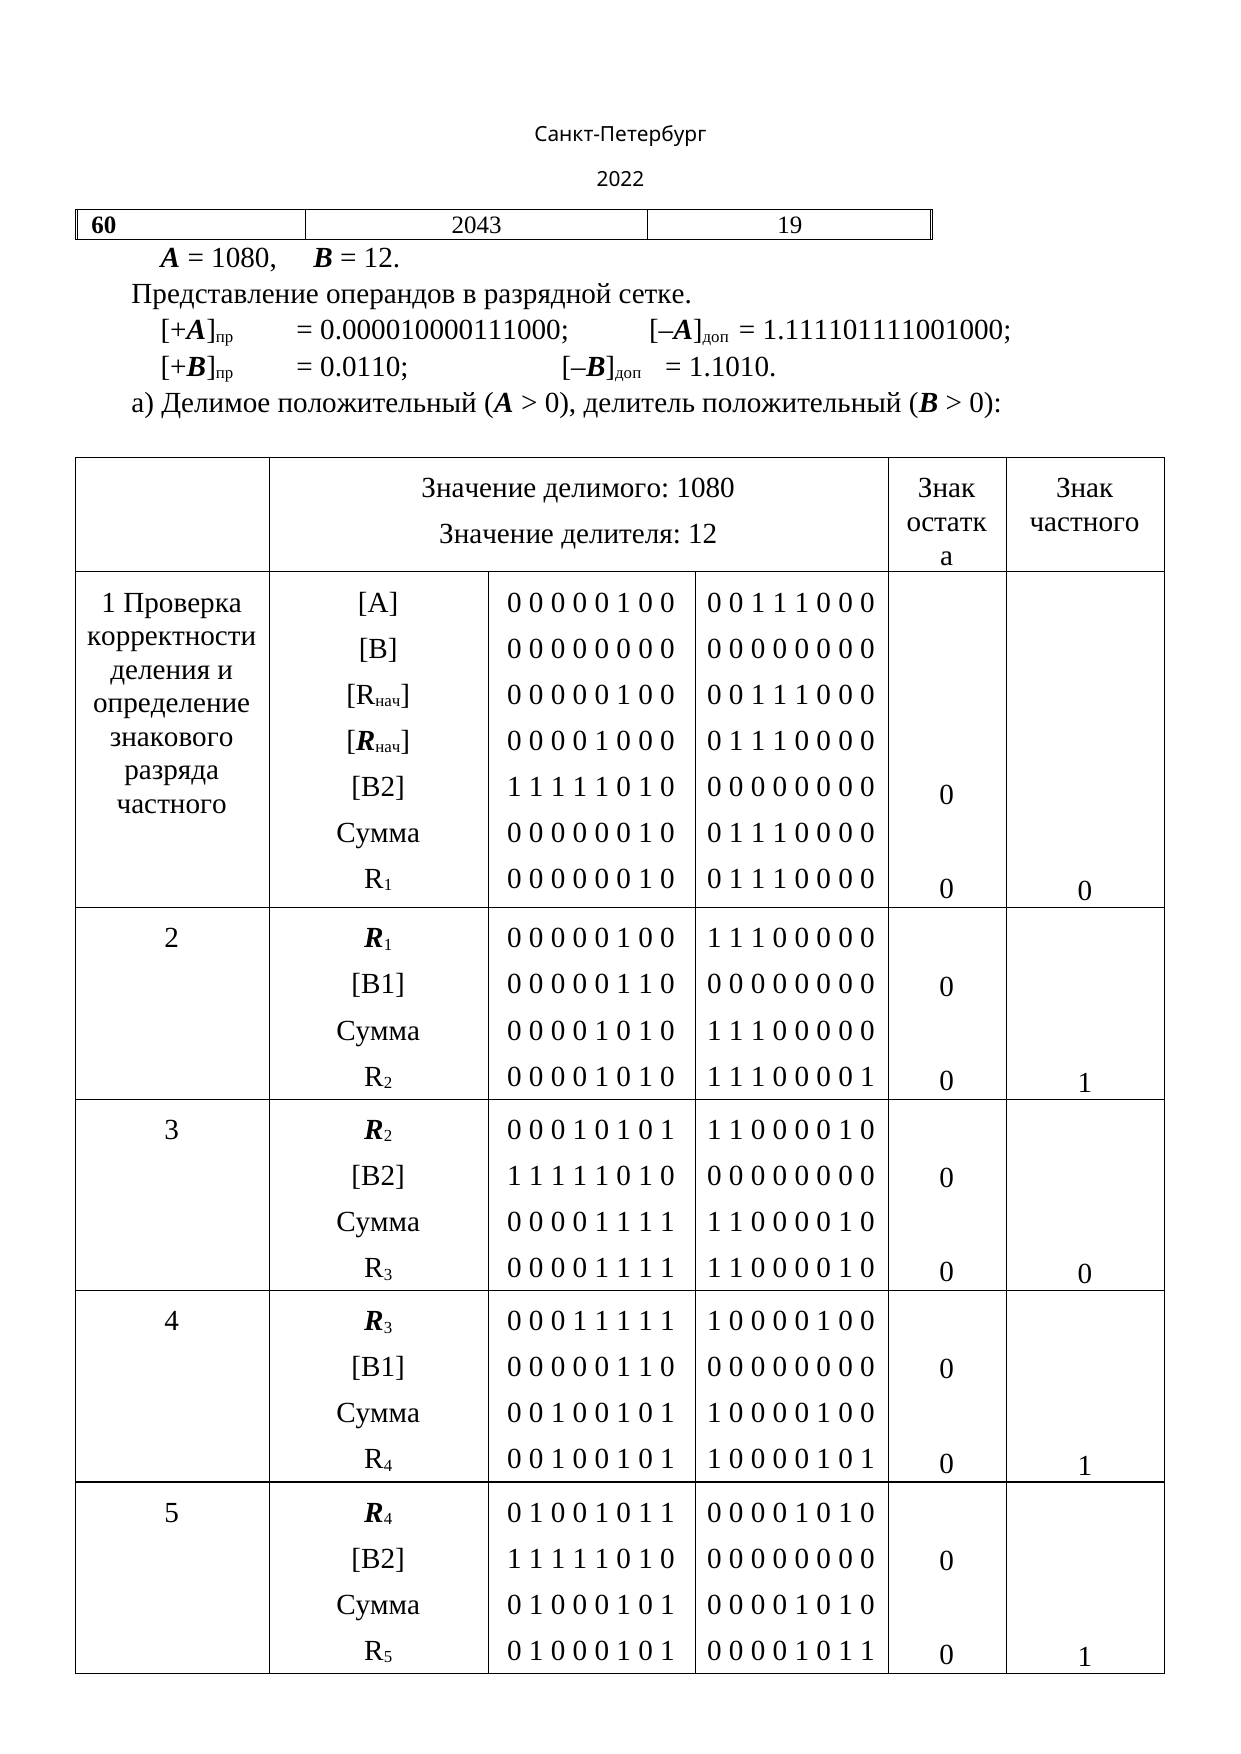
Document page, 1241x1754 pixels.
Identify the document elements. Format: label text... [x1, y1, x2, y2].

text [+В]пр = 0.0110; [–В]доп = 1.1010. [75, 349, 1058, 382]
table_header 19 [648, 210, 930, 239]
table_cell 1 [1007, 908, 1164, 1098]
table_cell 1 [1007, 1291, 1164, 1481]
table_cell [A] [B] [Rнач] [Rнач] [B2] Сумма R1 [270, 572, 488, 907]
table_cell 0 [1007, 1100, 1164, 1290]
table_cell 4 [76, 1291, 269, 1481]
table_cell 3 [76, 1100, 269, 1290]
text [+А]пр = 0.000010000111000; [–А]доп = 1.111101111001000; [75, 312, 1058, 346]
text А = 1080, В = 12. [75, 240, 1058, 274]
table_cell 0 0 [889, 1483, 1006, 1673]
table_cell 0 1 0 0 1 0 1 1 1 1 1 1 1 0 1 0 0 1 0 0 0 1 0 1 0 1 0 0 0 1 0 1 [489, 1483, 695, 1673]
table_header 60 [78, 210, 305, 239]
table_cell 0 0 [889, 1291, 1006, 1481]
table_cell 2 [76, 908, 269, 1098]
table_cell 0 0 0 0 0 1 0 0 0 0 0 0 0 0 0 0 0 0 0 0 0 1 0 0 0 0 0 0 1 0 0 0 1 1 1 1 1 0 1 0 0 0 0 0 0 0 1 0 0 0 0 0 0 0 1 0 [489, 572, 695, 907]
table_cell 0 0 1 1 1 0 0 0 0 0 0 0 0 0 0 0 0 0 1 1 1 0 0 0 0 1 1 1 0 0 0 0 0 0 0 0 0 0 0 0 0 1 1 1 0 0 0 0 0 1 1 1 0 0 0 0 [696, 572, 888, 907]
table_cell 1 0 0 0 0 1 0 0 0 0 0 0 0 0 0 0 1 0 0 0 0 1 0 0 1 0 0 0 0 1 0 1 [696, 1291, 888, 1481]
table_cell 0 [1007, 572, 1164, 907]
table_cell 1 Проверка корректности деления и определение знакового разряда частного [76, 572, 269, 907]
table_cell 0 0 [889, 572, 1006, 907]
table_cell 1 1 1 0 0 0 0 0 0 0 0 0 0 0 0 0 1 1 1 0 0 0 0 0 1 1 1 0 0 0 0 1 [696, 908, 888, 1098]
table_cell 0 0 [889, 1100, 1006, 1290]
table_cell R4 [B2] Сумма R5 [270, 1483, 488, 1673]
table_header Знак частного [1007, 458, 1164, 571]
text а) Делимое положительный (A > 0), делитель положительный (B > 0): [75, 385, 1163, 418]
table_header Знак остатка [889, 458, 1006, 571]
table_cell 1 1 0 0 0 0 1 0 0 0 0 0 0 0 0 0 1 1 0 0 0 0 1 0 1 1 0 0 0 0 1 0 [696, 1100, 888, 1290]
table_cell R2 [B2] Сумма R3 [270, 1100, 488, 1290]
table_cell 1 [1007, 1483, 1164, 1673]
table_cell 0 0 0 1 1 1 1 1 0 0 0 0 0 1 1 0 0 0 1 0 0 1 0 1 0 0 1 0 0 1 0 1 [489, 1291, 695, 1481]
table_cell 0 0 0 0 1 0 1 0 0 0 0 0 0 0 0 0 0 0 0 0 1 0 1 0 0 0 0 0 1 0 1 1 [696, 1483, 888, 1673]
table_header 2043 [306, 210, 647, 239]
text 2022 [75, 164, 1165, 193]
table_cell R1 [B1] Сумма R2 [270, 908, 488, 1098]
table_cell 0 0 0 0 0 1 0 0 0 0 0 0 0 1 1 0 0 0 0 0 1 0 1 0 0 0 0 0 1 0 1 0 [489, 908, 695, 1098]
table_cell 5 [76, 1483, 269, 1673]
text Санкт-Петербург [75, 119, 1165, 148]
table_cell R3 [B1] Сумма R4 [270, 1291, 488, 1481]
table_cell 0 0 [889, 908, 1006, 1098]
table_header Значение делимого: 1080 Значение делителя: 12 [270, 458, 888, 571]
text Представление операндов в разрядной сетке. [75, 276, 1163, 310]
table_header [76, 458, 269, 571]
table_cell 0 0 0 1 0 1 0 1 1 1 1 1 1 0 1 0 0 0 0 0 1 1 1 1 0 0 0 0 1 1 1 1 [489, 1100, 695, 1290]
